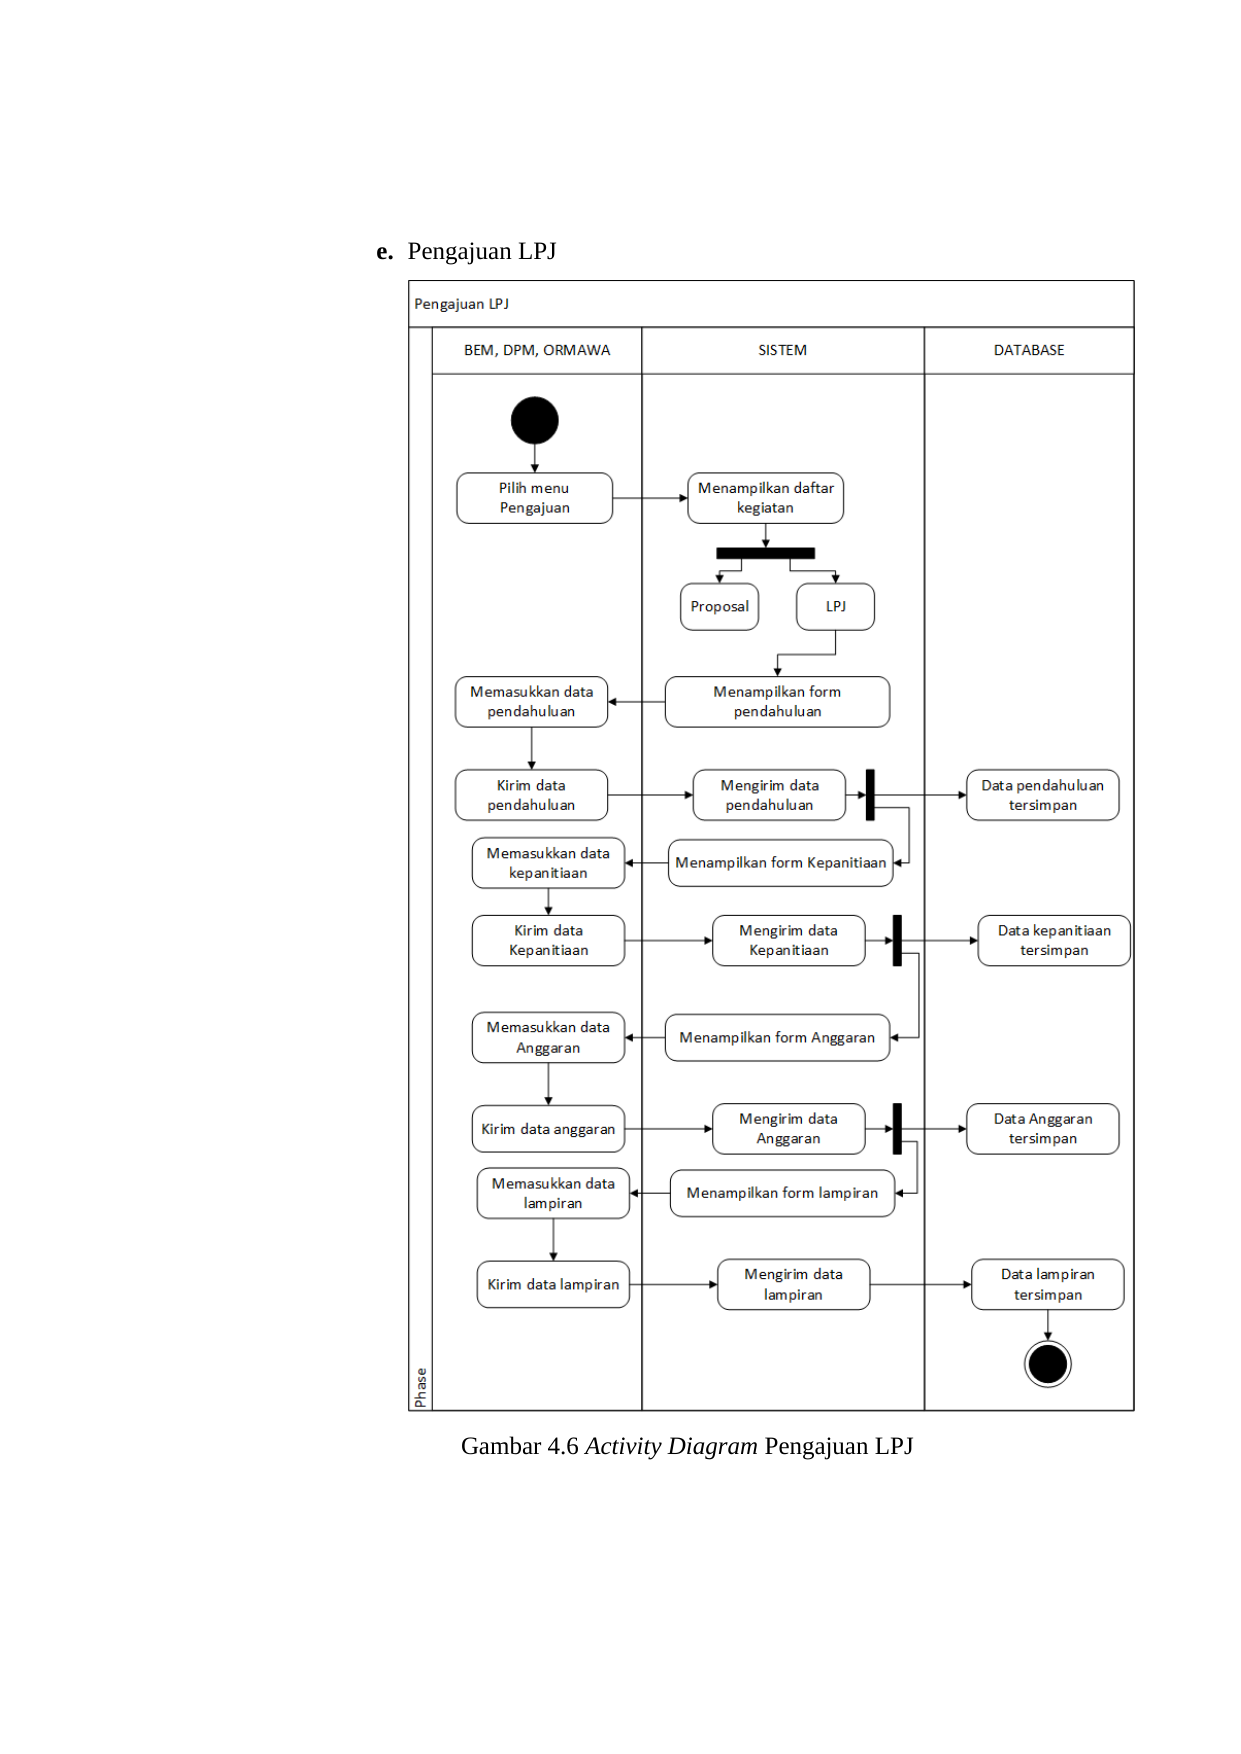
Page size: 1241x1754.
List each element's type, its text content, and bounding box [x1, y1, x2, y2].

list Gambar 4.6 Activity Diagram Pengajuan LPJ [311, 279, 1063, 1460]
picture [405, 279, 1135, 1417]
list Pengajuan LPJ [311, 236, 1063, 265]
